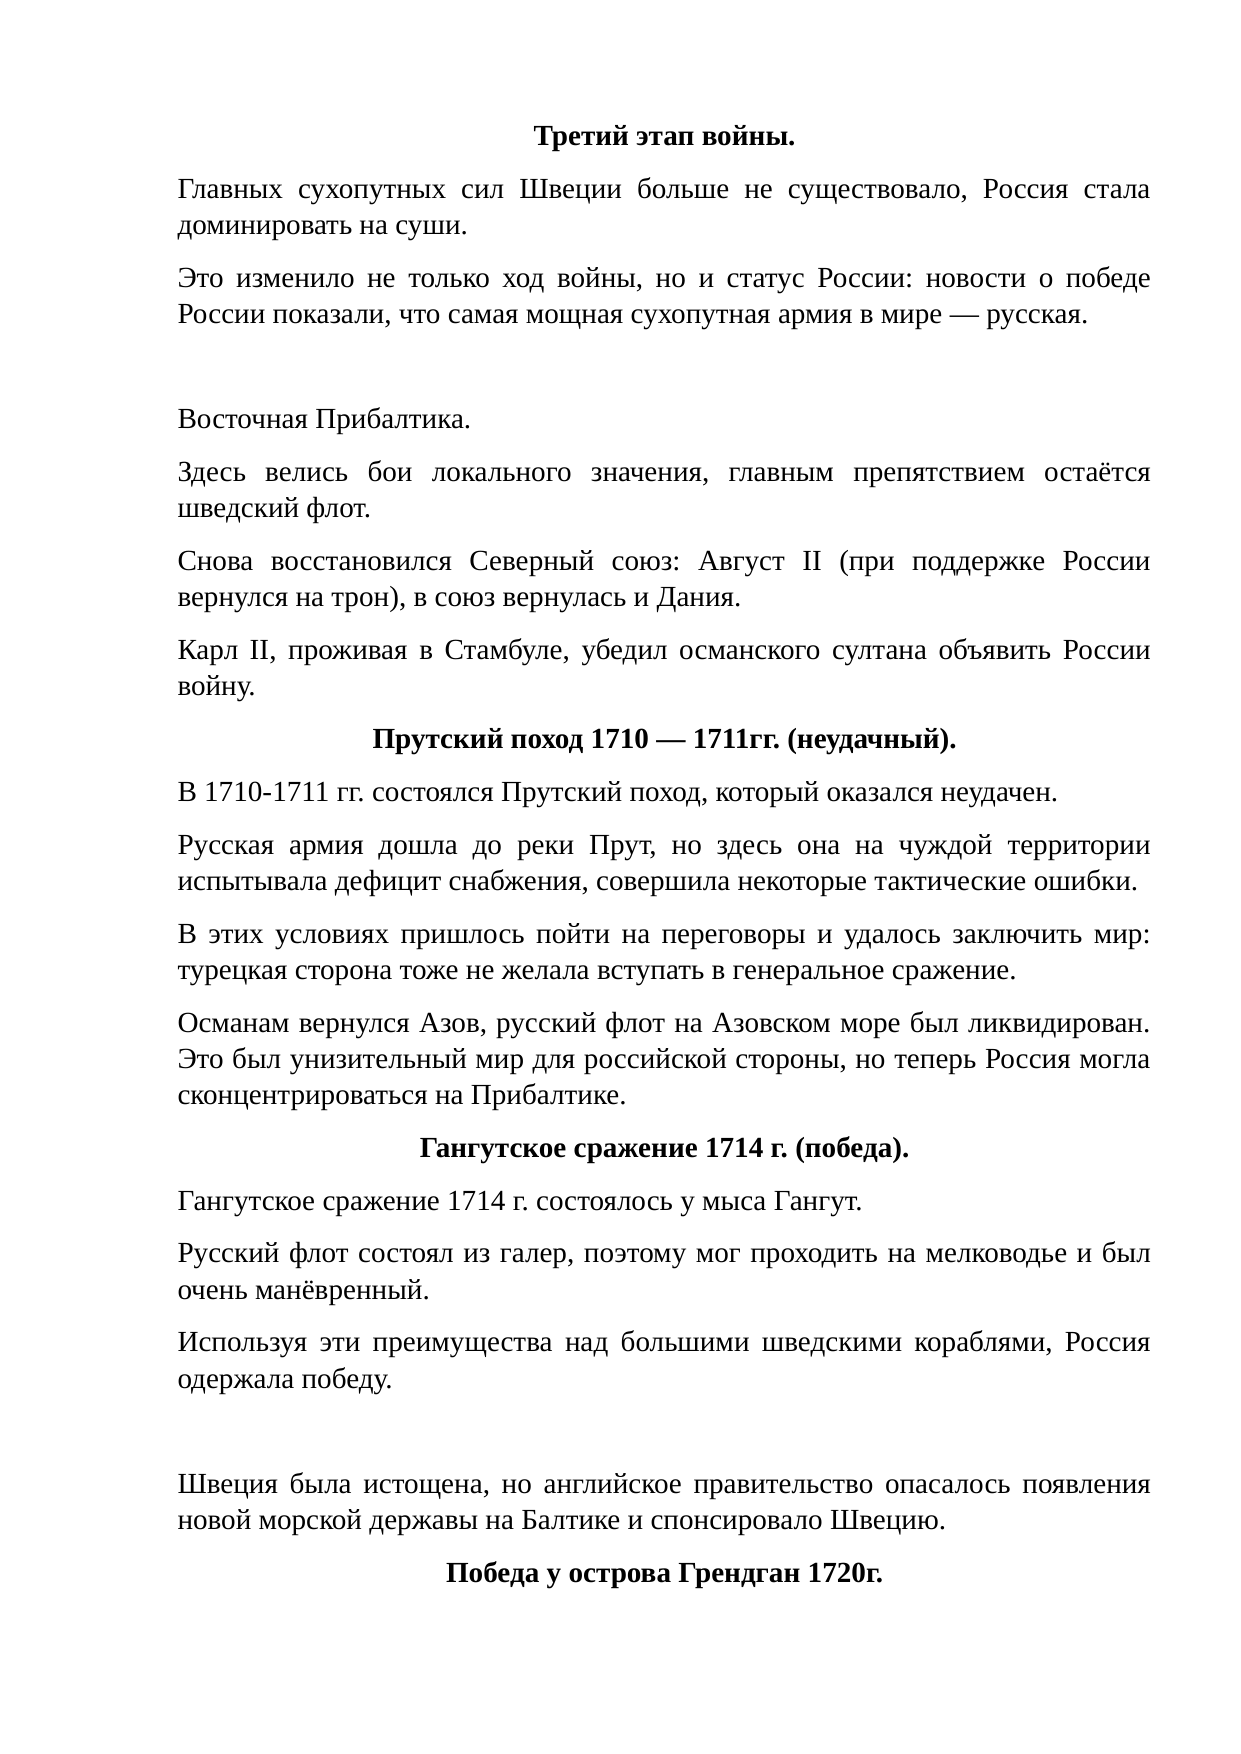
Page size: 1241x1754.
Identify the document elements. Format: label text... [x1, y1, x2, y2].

text Османам вернулся Азов, русский флот на Азовском море был ликвидирован. Это был унизительный мир для российской стороны, но теперь Россия могла сконцентрироваться на Прибалтике. [177, 1005, 1152, 1111]
text В 1710-1711 гг. состоялся Прутский поход, который оказался неудачен. [177, 774, 1152, 808]
text Используя эти преимущества над большими шведскими кораблями, Россия одержала победу. [177, 1324, 1152, 1394]
text Здесь велись бои локального значения, главным препятствием остаётся шведский флот. [177, 454, 1152, 524]
text Главных сухопутных сил Швеции больше не существовало, Россия стала доминировать на суши. [177, 171, 1152, 241]
text Русская армия дошла до реки Прут, но здесь она на чуждой территории испытывала дефицит снабжения, совершила некоторые тактические ошибки. [177, 827, 1152, 897]
text Прутский поход 1710 — 1711гг. (неудачный). [177, 721, 1152, 755]
text Снова восстановился Северный союз: Август II (при поддержке России вернулся на трон), в союз вернулась и Дания. [177, 543, 1152, 613]
text Карл II, проживая в Стамбуле, убедил османского султана объявить России войну. [177, 632, 1152, 702]
text Победа у острова Грендган 1720г. [177, 1555, 1152, 1589]
text Это изменило не только ход войны, но и статус России: новости о победе России показали, что самая мощная сухопутная армия в мире — русская. [177, 260, 1152, 329]
text Гангутское сражение 1714 г. (победа). [177, 1130, 1152, 1163]
text Третий этап войны. [177, 118, 1152, 152]
text Русский флот состоял из галер, поэтому мог проходить на мелководье и был очень манёвренный. [177, 1236, 1152, 1305]
text Гангутское сражение 1714 г. состоялось у мыса Гангут. [177, 1183, 1152, 1216]
text Швеция была истощена, но английское правительство опасалось появления новой морской державы на Балтике и спонсировало Швецию. [177, 1466, 1152, 1536]
text Восточная Прибалтика. [177, 402, 1152, 435]
text В этих условиях пришлось пойти на переговоры и удалось заключить мир: турецкая сторона тоже не желала вступать в генеральное сражение. [177, 916, 1152, 986]
